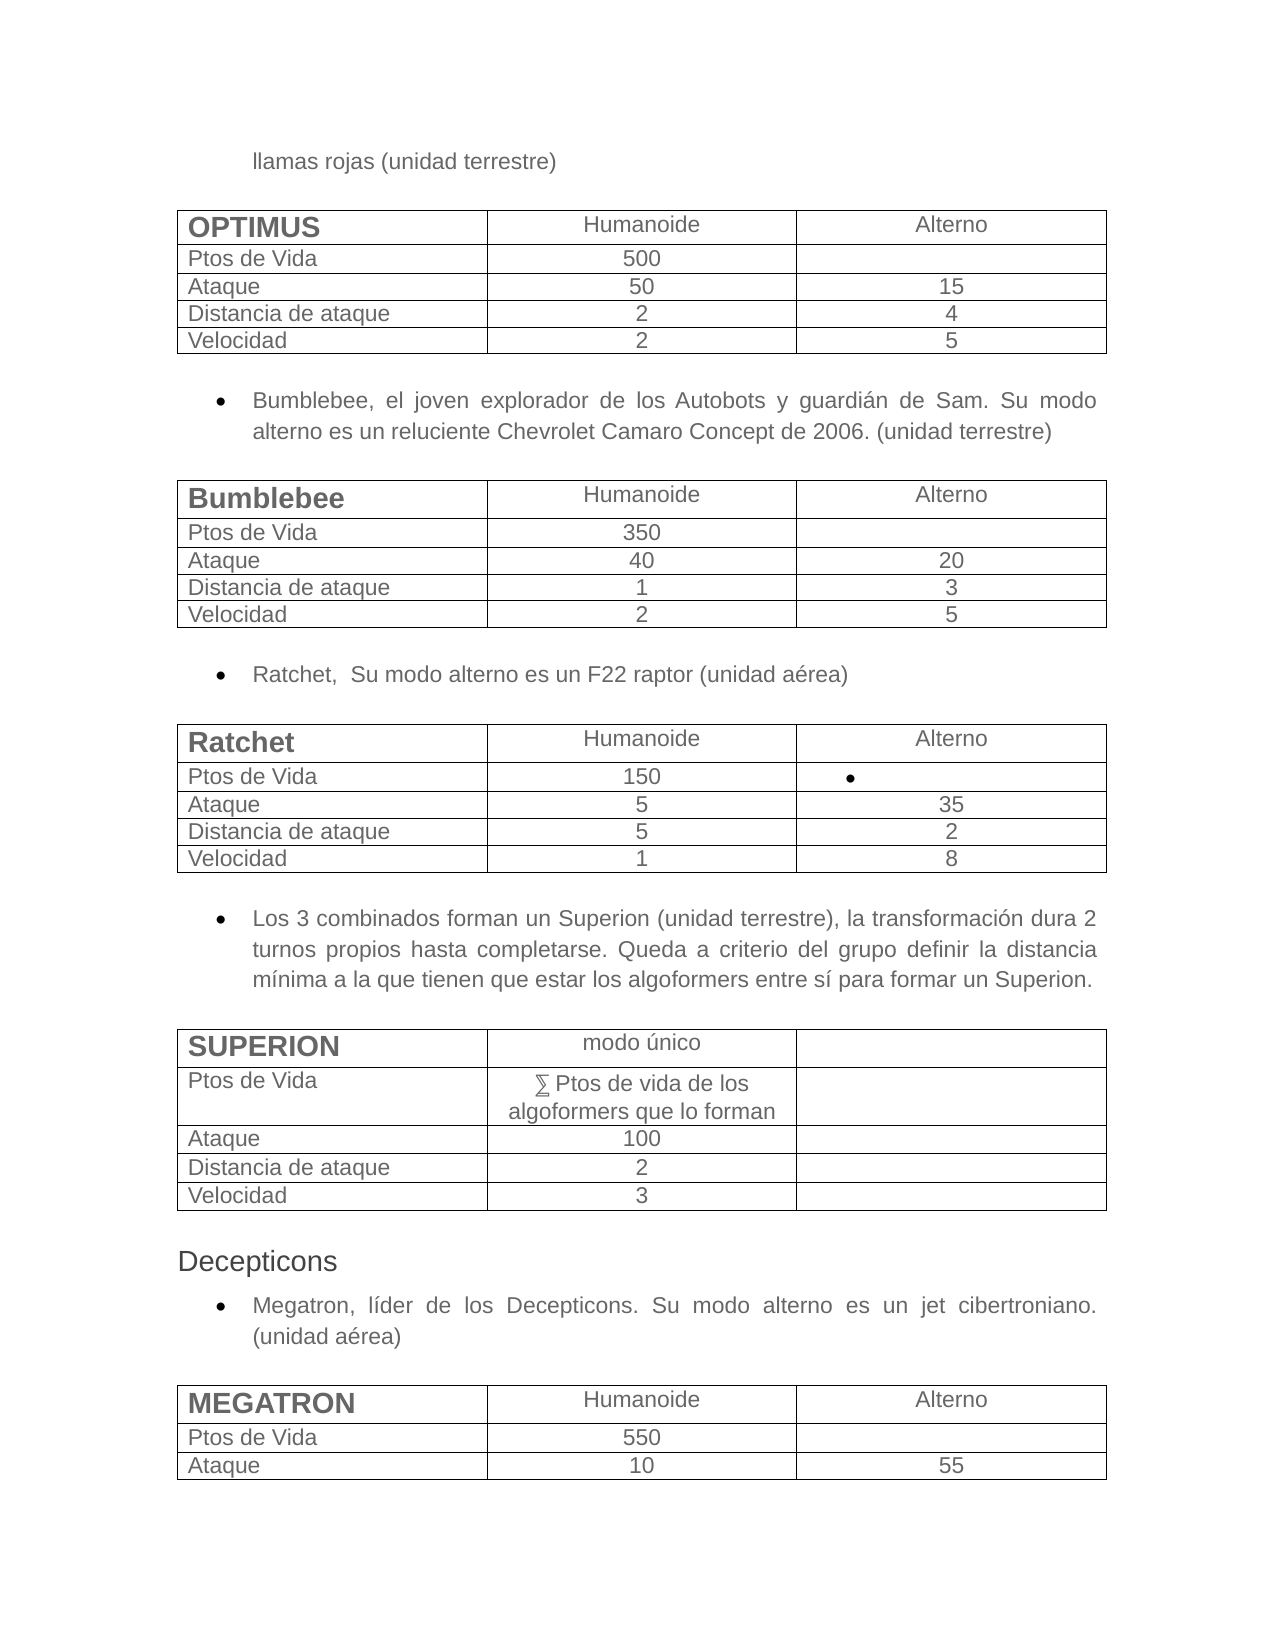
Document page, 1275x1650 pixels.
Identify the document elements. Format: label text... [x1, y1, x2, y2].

table_cell 55 [797, 1453, 1106, 1479]
table_header Bumblebee [178, 481, 487, 518]
table_cell Ptos de Vida [178, 245, 487, 273]
table_cell 2 [488, 301, 796, 326]
table_cell 1 [488, 846, 796, 871]
table_cell 1 [488, 575, 796, 600]
table_header Humanoide [488, 211, 796, 244]
table_cell 5 [488, 792, 796, 818]
table_cell 2 [488, 328, 796, 353]
table_cell Ataque [178, 1126, 487, 1153]
table_cell Ptos de Vida [178, 1424, 487, 1452]
table_cell 2 [797, 819, 1106, 844]
table_cell 35 [797, 792, 1106, 818]
table_header Humanoide [488, 725, 796, 762]
table_cell Ataque [178, 1453, 487, 1479]
table_header MEGATRON [178, 1386, 487, 1423]
table_cell Ataque [178, 792, 487, 818]
table_cell Velocidad [178, 1183, 487, 1210]
table_cell Ptos de Vida [178, 1068, 487, 1125]
table_cell 40 [488, 548, 796, 573]
table_cell 20 [797, 548, 1106, 573]
table_cell 50 [488, 274, 796, 299]
table_cell 2 [488, 601, 796, 627]
list Los 3 combinados forman un Superion (unidad terrestre), la transformación dura 2 turnos propios hasta completarse. Queda a criterio del grupo definir la distancia mínima a la que tienen que estar los algoformers entre sí para formar un Superion. [215, 904, 1098, 993]
table_cell 2 [488, 1154, 796, 1182]
table_cell 3 [488, 1183, 796, 1210]
table_cell 4 [797, 301, 1106, 326]
table_header [797, 1030, 1106, 1067]
table_cell Distancia de ataque [178, 301, 487, 326]
table_cell Velocidad [178, 328, 487, 353]
list Ratchet, Su modo alterno es un F22 raptor (unidad aérea) [215, 660, 1098, 688]
table_header Alterno [797, 211, 1106, 244]
table_header Humanoide [488, 481, 796, 518]
table_header Ratchet [178, 725, 487, 762]
table_cell [797, 1154, 1106, 1182]
table_cell [797, 519, 1106, 547]
table_cell [797, 1068, 1106, 1125]
table_cell 5 [797, 328, 1106, 353]
table_cell Distancia de ataque [178, 819, 487, 844]
table_cell 8 [797, 846, 1106, 871]
table_header modo único [488, 1030, 796, 1067]
table_cell Ataque [178, 548, 487, 573]
table_cell [797, 1424, 1106, 1452]
table_cell 5 [797, 601, 1106, 627]
table_header OPTIMUS [178, 211, 487, 244]
table_cell 3 [797, 575, 1106, 600]
table_cell 150 [488, 763, 796, 791]
table_cell Distancia de ataque [178, 575, 487, 600]
table_cell [797, 1126, 1106, 1153]
table_cell ⅀ Ptos de vida de los algoformers que lo forman [488, 1068, 796, 1125]
table_cell Velocidad [178, 601, 487, 627]
table_cell Velocidad [178, 846, 487, 871]
text Decepticons [177, 1244, 1098, 1278]
list Bumblebee, el joven explorador de los Autobots y guardián de Sam. Su modo alterno es un reluciente Chevrolet Camaro Concept de 2006. (unidad terrestre) [215, 386, 1098, 444]
table_header SUPERION [178, 1030, 487, 1067]
table_cell 500 [488, 245, 796, 273]
table_cell 15 [797, 274, 1106, 299]
table_cell [797, 763, 1106, 791]
table_header Alterno [797, 725, 1106, 762]
table_header Humanoide [488, 1386, 796, 1423]
table_cell [797, 1183, 1106, 1210]
table_cell 5 [488, 819, 796, 844]
table_cell 10 [488, 1453, 796, 1479]
table_cell Ataque [178, 274, 487, 299]
table_cell 350 [488, 519, 796, 547]
list llamas rojas (unidad terrestre) [215, 148, 1098, 174]
table_header Alterno [797, 481, 1106, 518]
list Megatron, líder de los Decepticons. Su modo alterno es un jet cibertroniano. (unidad aérea) [215, 1291, 1098, 1349]
table_header Alterno [797, 1386, 1106, 1423]
table_cell [797, 245, 1106, 273]
table_cell Distancia de ataque [178, 1154, 487, 1182]
table_cell Ptos de Vida [178, 519, 487, 547]
table_cell Ptos de Vida [178, 763, 487, 791]
table_cell 550 [488, 1424, 796, 1452]
table_cell 100 [488, 1126, 796, 1153]
